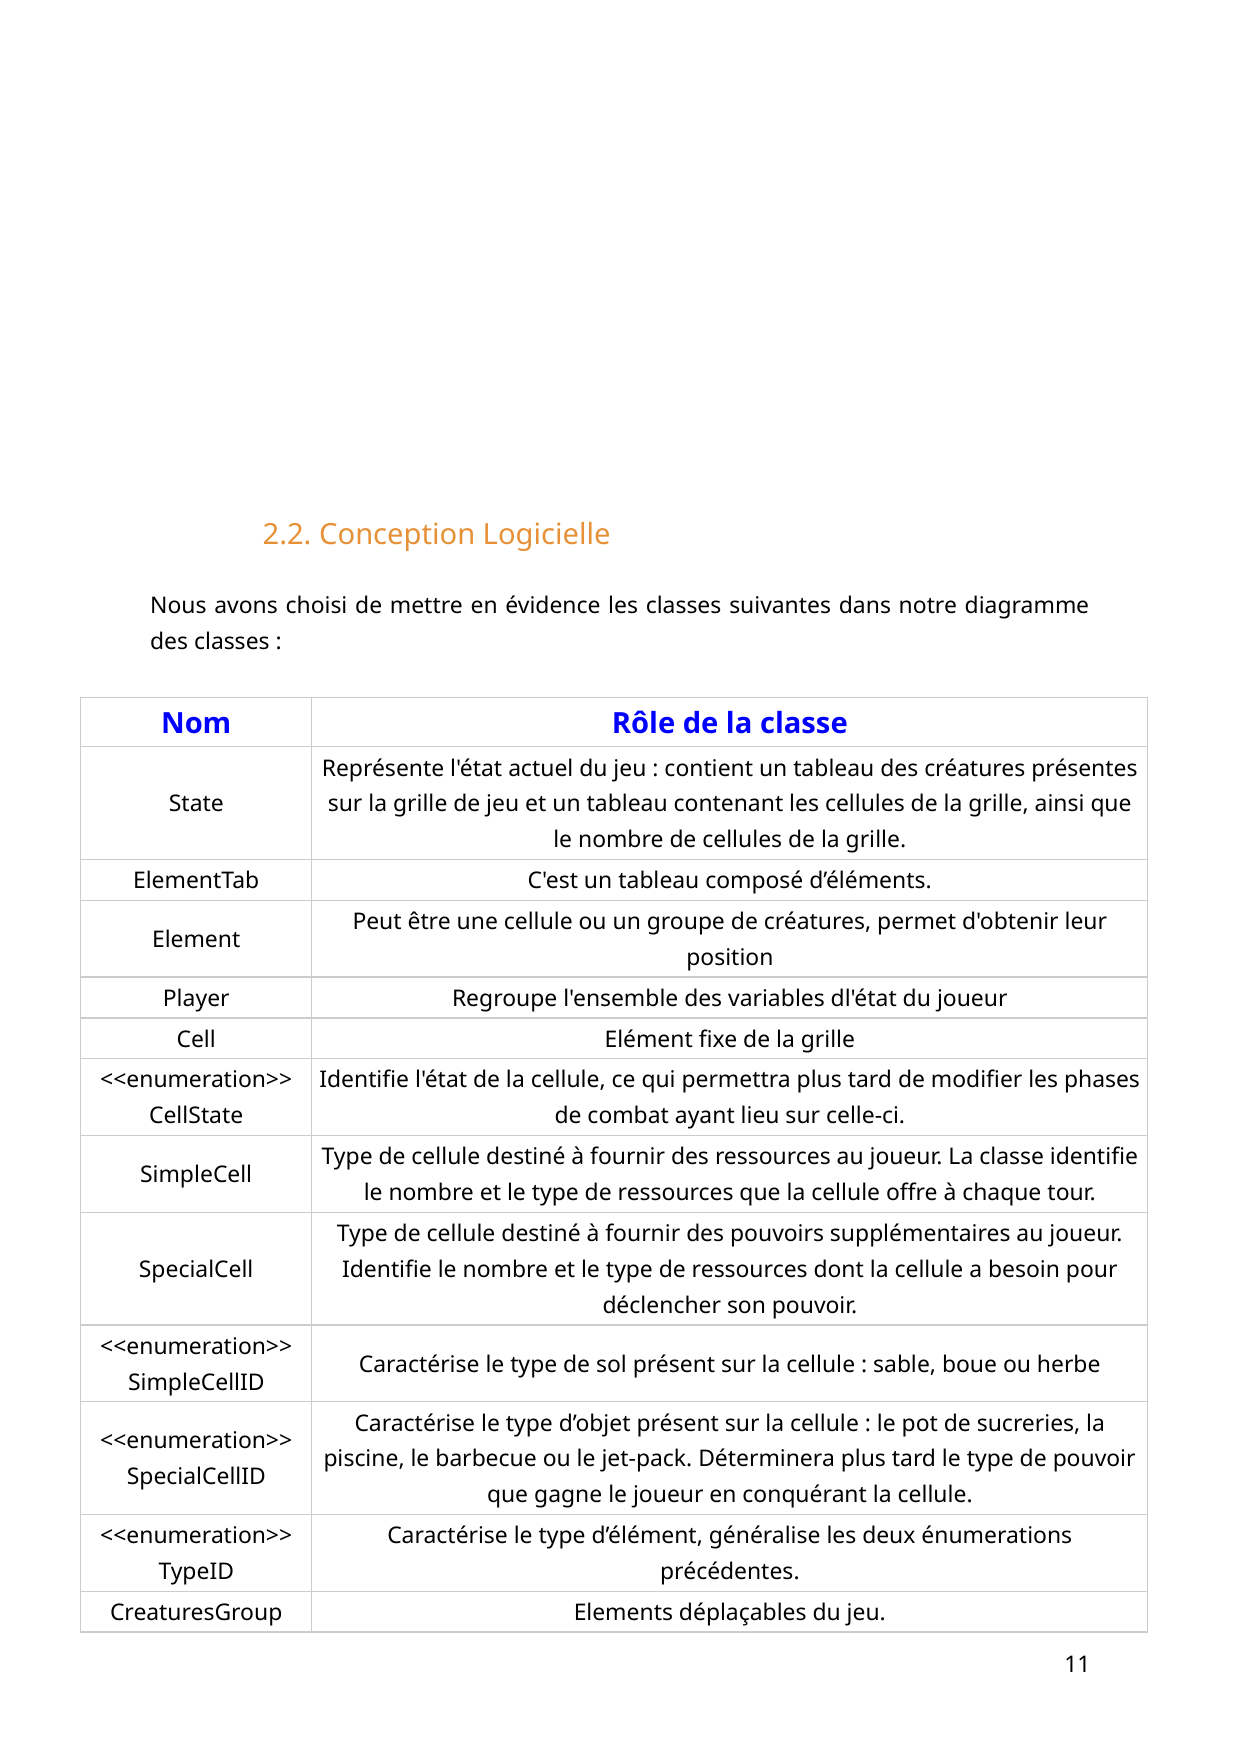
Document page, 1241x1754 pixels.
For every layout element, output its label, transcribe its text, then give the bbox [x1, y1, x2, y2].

table_cell C'est un tableau composé d’éléments. [312, 860, 1147, 899]
table_cell ElementTab [81, 860, 311, 899]
table_cell <<enumeration>> SpecialCellID [81, 1402, 311, 1514]
table_cell Type de cellule destiné à fournir des ressources au joueur. La classe identifie le nombre et le type de ressources que la cellule offre à chaque tour. [312, 1136, 1147, 1212]
table_cell CreaturesGroup [81, 1592, 311, 1631]
table_cell Type de cellule destiné à fournir des pouvoirs supplémentaires au joueur. Identifie le nombre et le type de ressources dont la cellule a besoin pour déclencher son pouvoir. [312, 1213, 1147, 1324]
table_cell Element [81, 901, 311, 976]
table_cell Caractérise le type de sol présent sur la cellule : sable, boue ou herbe [312, 1326, 1147, 1401]
table_cell <<enumeration>> SimpleCellID [81, 1326, 311, 1401]
subtitle 2.2. Conception Logicielle [262, 513, 1090, 553]
table_cell State [81, 747, 311, 859]
table_cell SimpleCell [81, 1136, 311, 1212]
table_cell Regroupe l'ensemble des variables dl'état du joueur [312, 978, 1147, 1017]
table_cell Caractérise le type d’élément, généralise les deux énumerations précédentes. [312, 1515, 1147, 1591]
table_cell SpecialCell [81, 1213, 311, 1324]
table_cell Peut être une cellule ou un groupe de créatures, permet d'obtenir leur position [312, 901, 1147, 976]
table_cell Cell [81, 1019, 311, 1058]
table_header Nom [81, 698, 311, 746]
table_cell <<enumeration>> TypeID [81, 1515, 311, 1591]
table_cell Elément fixe de la grille [312, 1019, 1147, 1058]
table_cell Player [81, 978, 311, 1017]
table_cell Représente l'état actuel du jeu : contient un tableau des créatures présentes sur la grille de jeu et un tableau contenant les cellules de la grille, ainsi que le nombre de cellules de la grille. [312, 747, 1147, 859]
table_header Rôle de la classe [312, 698, 1147, 746]
table_cell <<enumeration>> CellState [81, 1059, 311, 1135]
table_cell Elements déplaçables du jeu. [312, 1592, 1147, 1631]
text Nous avons choisi de mettre en évidence les classes suivantes dans notre diagramme des classes : [150, 589, 1090, 656]
table_cell Identifie l'état de la cellule, ce qui permettra plus tard de modifier les phases de combat ayant lieu sur celle-ci. [312, 1059, 1147, 1135]
table_cell Caractérise le type d’objet présent sur la cellule : le pot de sucreries, la piscine, le barbecue ou le jet-pack. Déterminera plus tard le type de pouvoir que gagne le joueur en conquérant la cellule. [312, 1402, 1147, 1514]
